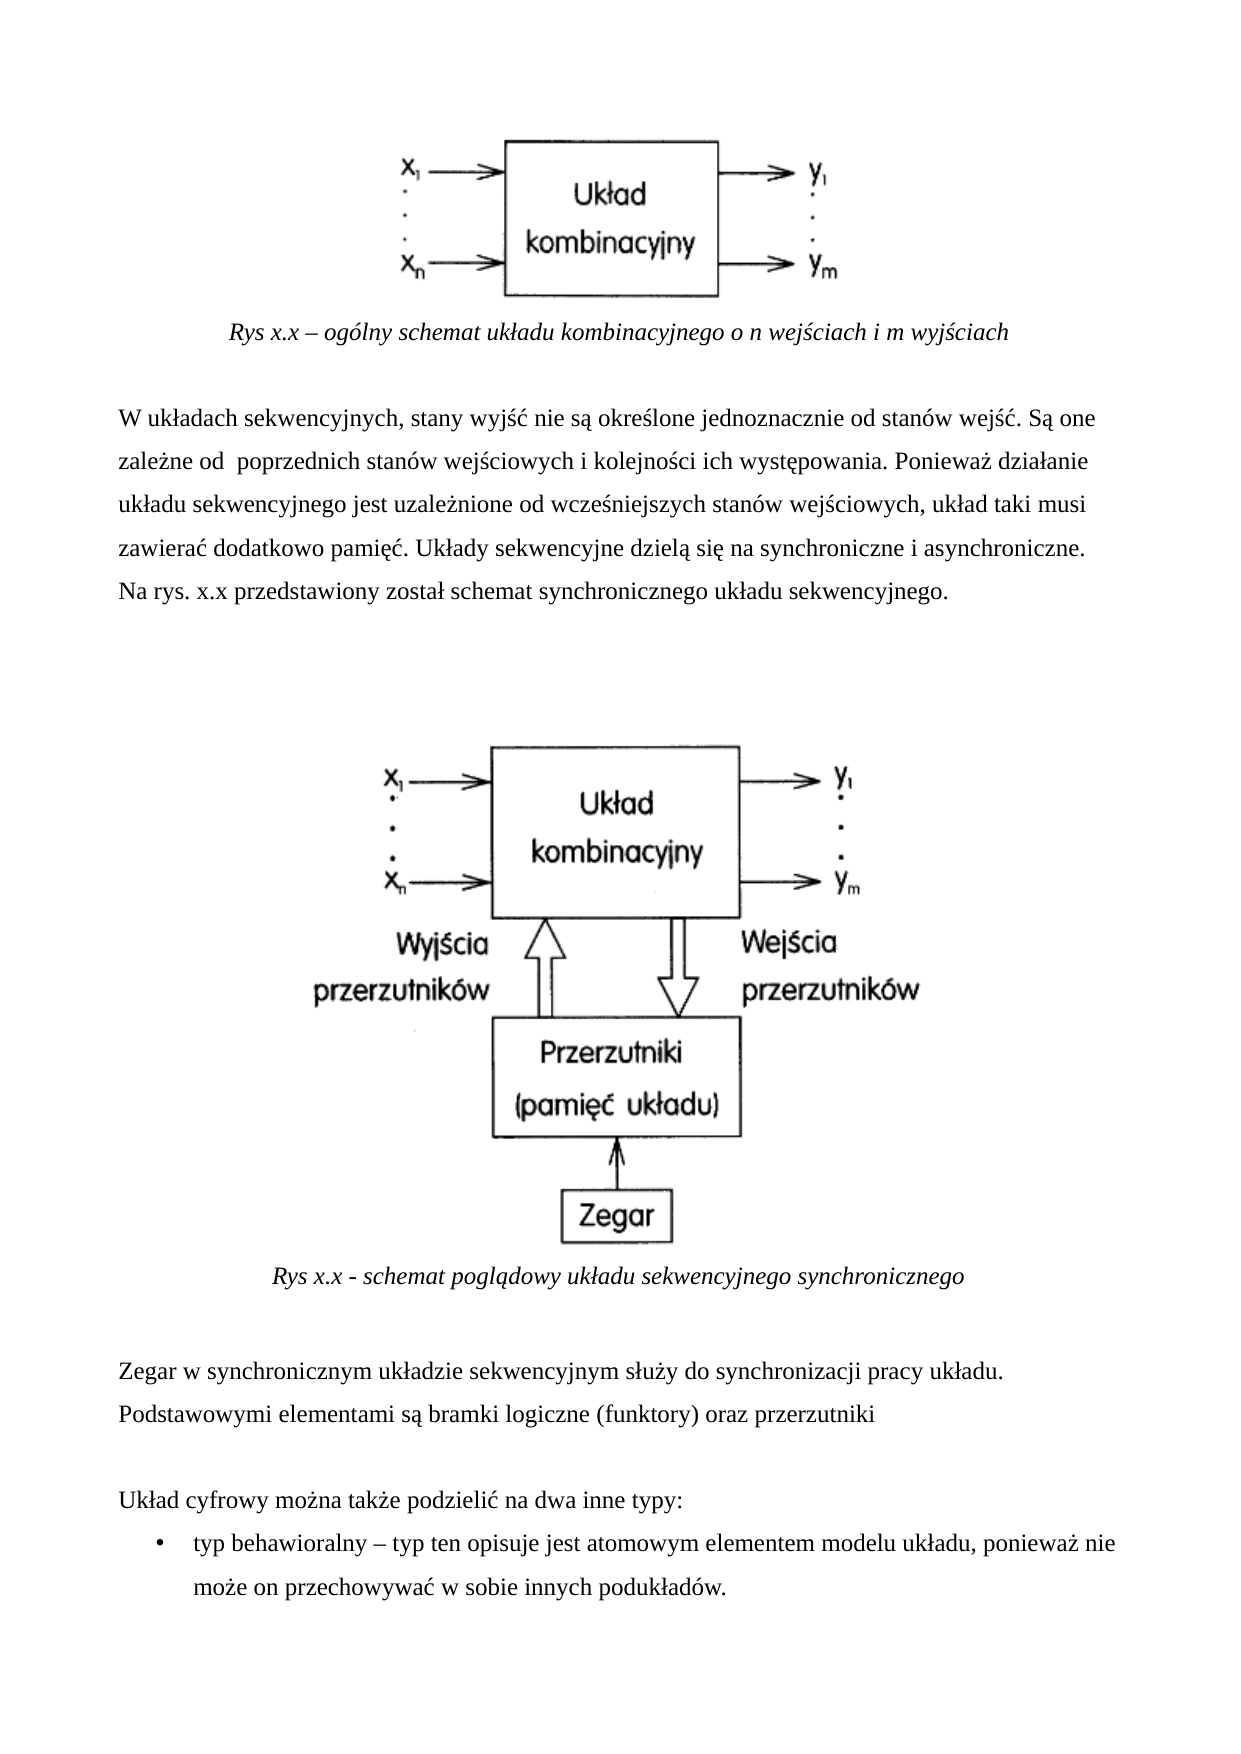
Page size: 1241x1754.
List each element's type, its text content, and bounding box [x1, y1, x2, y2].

list typ behawioralny – typ ten opisuje jest atomowym elementem modelu układu, ponieważ nie może on przechowywać w sobie innych podukładów. [156, 1528, 1122, 1600]
text Rys x.x – ogólny schemat układu kombinacyjnego o n wejściach i m wyjściach [118, 118, 1122, 346]
text Układ cyfrowy można także podzielić na dwa inne typy: [118, 1485, 1122, 1514]
text Zegar w synchronicznym układzie sekwencyjnym służy do synchronizacji pracy układu. [118, 1356, 1122, 1385]
text Podstawowymi elementami są bramki logiczne (funktory) oraz przerzutniki [118, 1399, 1122, 1428]
text Rys x.x - schemat poglądowy układu sekwencyjnego synchronicznego [118, 739, 1120, 1290]
text Na rys. x.x przedstawiony został schemat synchronicznego układu sekwencyjnego. [118, 576, 1122, 604]
text W układach sekwencyjnych, stany wyjść nie są określone jednoznacznie od stanów wejść. Są one zależne od poprzednich stanów wejściowych i kolejności ich występowania. Ponieważ działanie układu sekwencyjnego jest uzależnione od wcześniejszych stanów wejściowych, układ taki musi zawierać dodatkowo pamięć. Układy sekwencyjne dzielą się na synchroniczne i asynchroniczne. [118, 403, 1122, 561]
